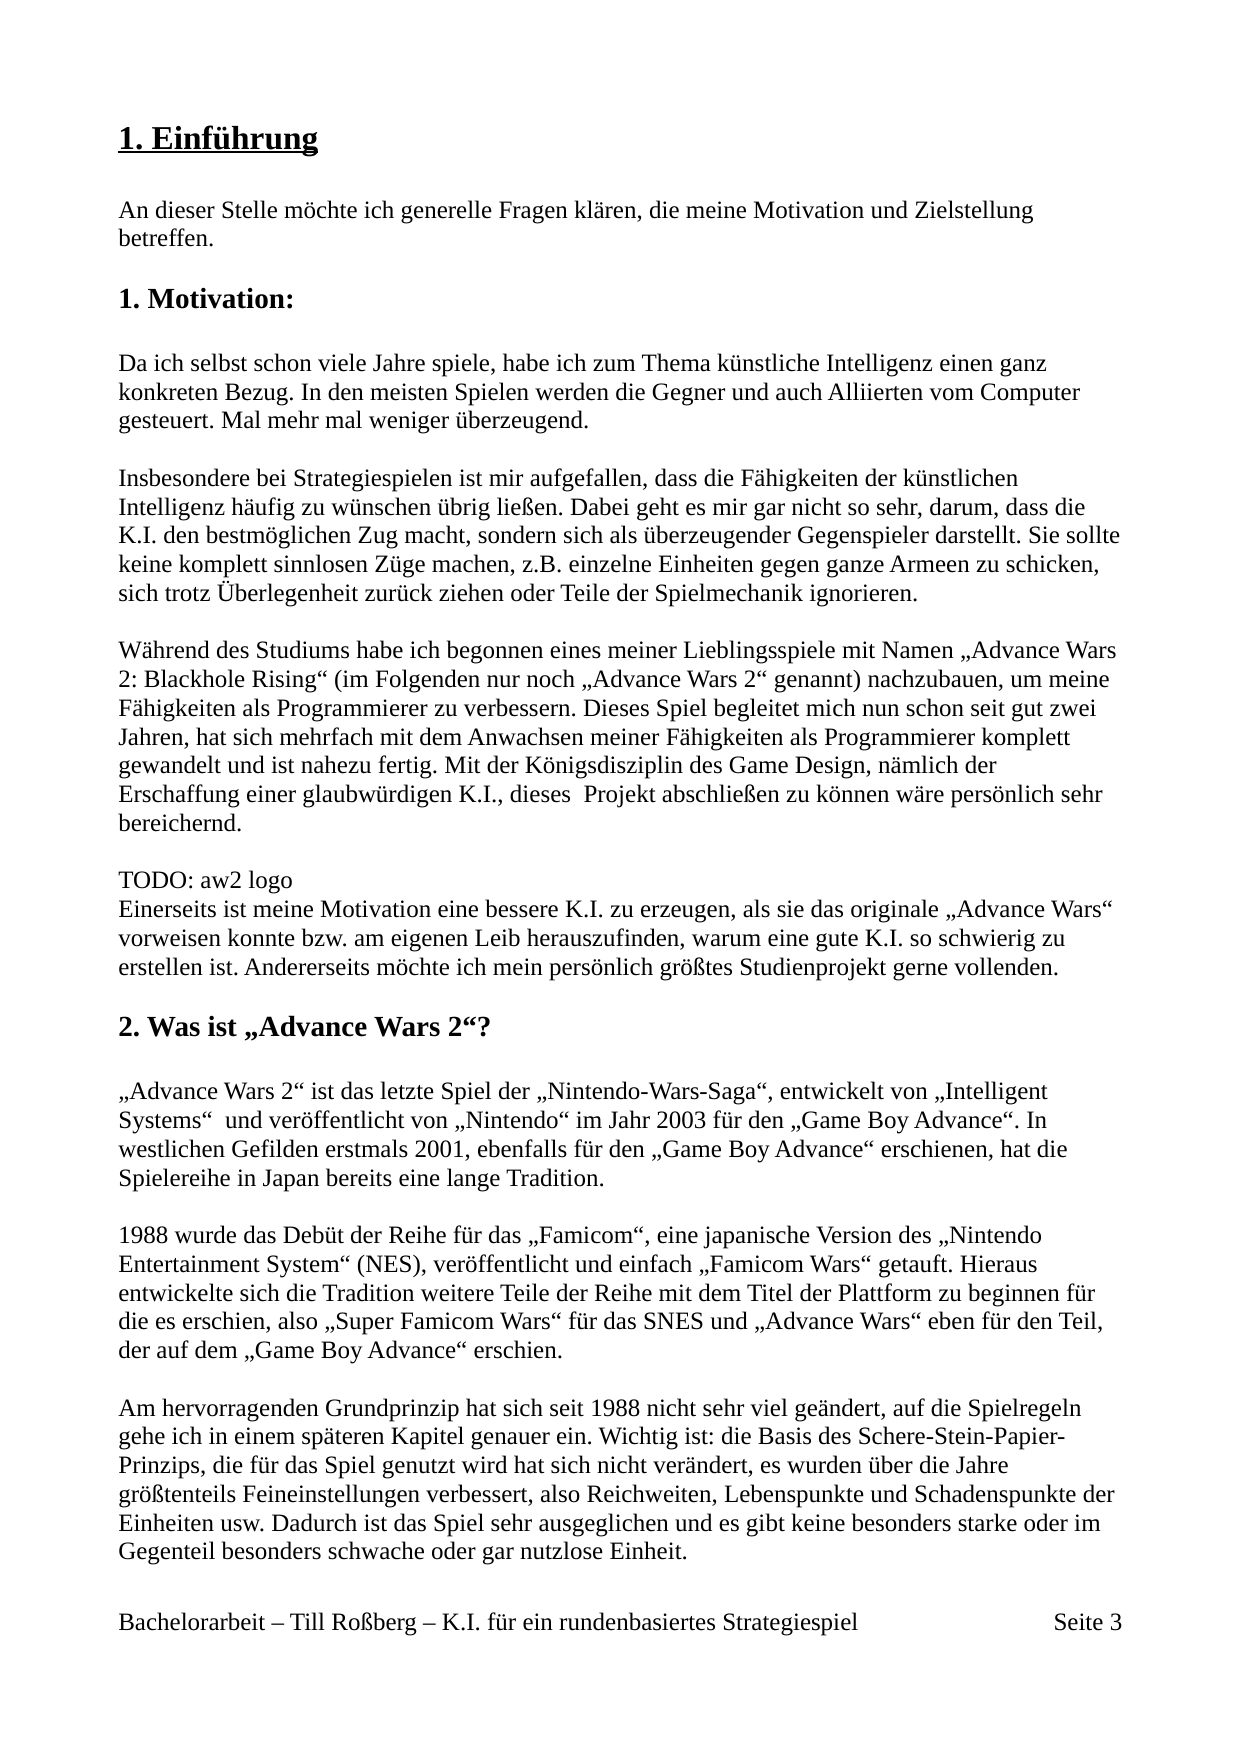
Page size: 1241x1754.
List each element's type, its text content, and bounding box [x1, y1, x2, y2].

text Insbesondere bei Strategiespielen ist mir aufgefallen, dass die Fähigkeiten der künstlichen Intelligenz häufig zu wünschen übrig ließen. Dabei geht es mir gar nicht so sehr, darum, dass die K.I. den bestmöglichen Zug macht, sondern sich als überzeugender Gegenspieler darstellt. Sie sollte keine komplett sinnlosen Züge machen, z.B. einzelne Einheiten gegen ganze Armeen zu schicken, sich trotz Überlegenheit zurück ziehen oder Teile der Spielmechanik ignorieren. [118, 463, 1122, 607]
text 1988 wurde das Debüt der Reihe für das „Famicom“, eine japanische Version des „Nintendo Entertainment System“ (NES), veröffentlicht und einfach „Famicom Wars“ getauft. Hieraus entwickelte sich die Tradition weitere Teile der Reihe mit dem Titel der Plattform zu beginnen für die es erschien, also „Super Famicom Wars“ für das SNES und „Advance Wars“ eben für den Teil, der auf dem „Game Boy Advance“ erschien. [118, 1220, 1122, 1364]
text 1. Einführung [118, 118, 1122, 156]
text „Advance Wars 2“ ist das letzte Spiel der „Nintendo-Wars-Saga“, entwickelt von „Intelligent Systems“ und veröffentlicht von „Nintendo“ im Jahr 2003 für den „Game Boy Advance“. In westlichen Gefilden erstmals 2001, ebenfalls für den „Game Boy Advance“ erschienen, hat die Spielereihe in Japan bereits eine lange Tradition. [118, 1076, 1122, 1191]
text Einerseits ist meine Motivation eine bessere K.I. zu erzeugen, als sie das originale „Advance Wars“ vorweisen konnte bzw. am eigenen Leib herauszufinden, warum eine gute K.I. so schwierig zu erstellen ist. Andererseits möchte ich mein persönlich größtes Studienprojekt gerne vollenden. [118, 894, 1122, 981]
text 2. Was ist „Advance Wars 2“? [118, 1009, 1122, 1043]
text Da ich selbst schon viele Jahre spiele, habe ich zum Thema künstliche Intelligenz einen ganz konkreten Bezug. In den meisten Spielen werden die Gegner und auch Alliierten vom Computer gesteuert. Mal mehr mal weniger überzeugend. [118, 348, 1122, 434]
text Während des Studiums habe ich begonnen eines meiner Lieblingsspiele mit Namen „Advance Wars 2: Blackhole Rising“ (im Folgenden nur noch „Advance Wars 2“ genannt) nachzubauen, um meine Fähigkeiten als Programmierer zu verbessern. Dieses Spiel begleitet mich nun schon seit gut zwei Jahren, hat sich mehrfach mit dem Anwachsen meiner Fähigkeiten als Programmierer komplett gewandelt und ist nahezu fertig. Mit der Königsdisziplin des Game Design, nämlich der Erschaffung einer glaubwürdigen K.I., dieses Projekt abschließen zu können wäre persönlich sehr bereichernd. [118, 636, 1122, 837]
text TODO: aw2 logo [118, 866, 1122, 894]
text An dieser Stelle möchte ich generelle Fragen klären, die meine Motivation und Zielstellung betreffen. [118, 195, 1122, 252]
text Am hervorragenden Grundprinzip hat sich seit 1988 nicht sehr viel geändert, auf die Spielregeln gehe ich in einem späteren Kapitel genauer ein. Wichtig ist: die Basis des Schere-Stein-Papier-Prinzips, die für das Spiel genutzt wird hat sich nicht verändert, es wurden über die Jahre größtenteils Feineinstellungen verbessert, also Reichweiten, Lebenspunkte und Schadenspunkte der Einheiten usw. Dadurch ist das Spiel sehr ausgeglichen und es gibt keine besonders starke oder im Gegenteil besonders schwache oder gar nutzlose Einheit. [118, 1393, 1122, 1565]
text 1. Motivation: [118, 281, 1122, 314]
